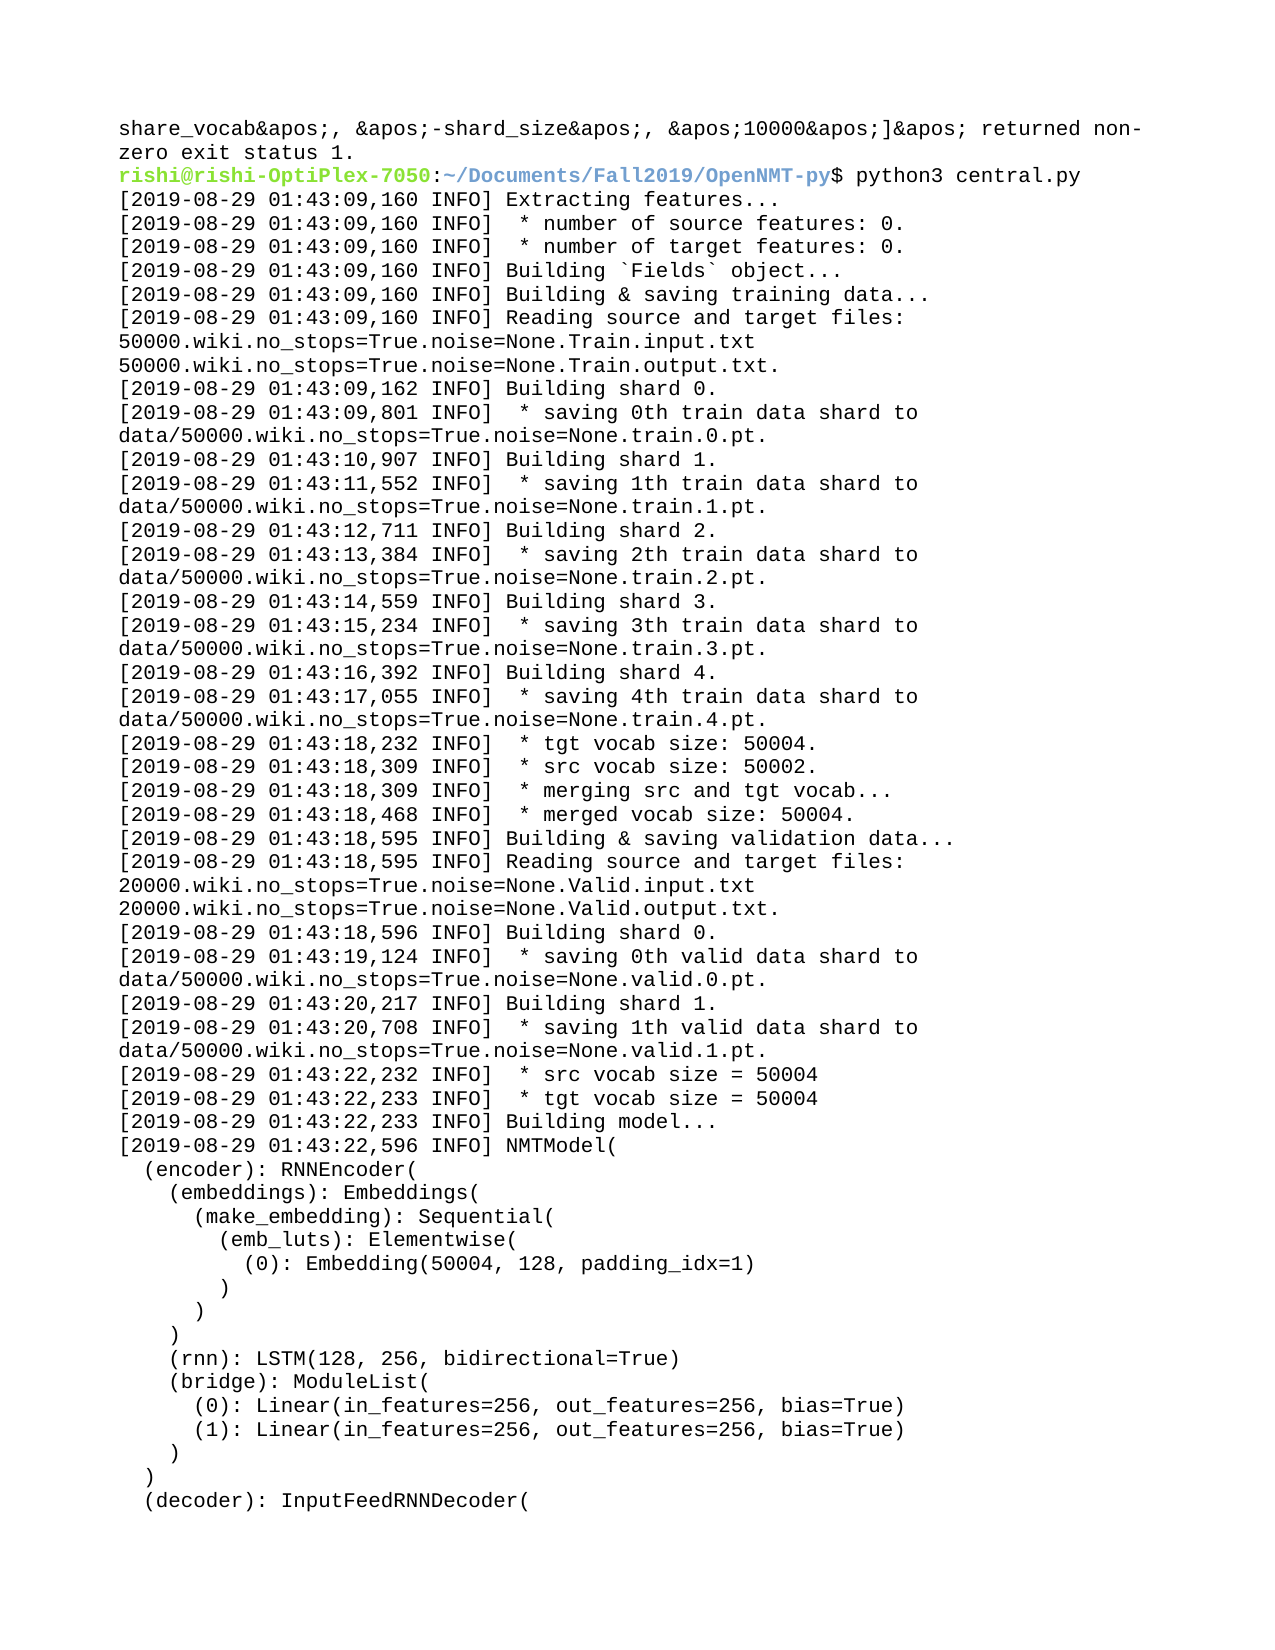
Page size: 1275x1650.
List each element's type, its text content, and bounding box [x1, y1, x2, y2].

text (0): Embedding(50004, 128, padding_idx=1) [118, 1253, 1157, 1277]
text [2019-08-29 01:43:18,309 INFO] * src vocab size: 50002. [118, 757, 1157, 780]
text [2019-08-29 01:43:17,055 INFO] * saving 4th train data shard to data/50000.wiki.no_stops=True.noise=None.train.4.pt. [118, 686, 1157, 733]
text [2019-08-29 01:43:18,468 INFO] * merged vocab size: 50004. [118, 804, 1157, 827]
text [2019-08-29 01:43:19,124 INFO] * saving 0th valid data shard to data/50000.wiki.no_stops=True.noise=None.valid.0.pt. [118, 946, 1157, 993]
text [2019-08-29 01:43:09,160 INFO] Building & saving training data... [118, 284, 1157, 307]
text [2019-08-29 01:43:10,907 INFO] Building shard 1. [118, 449, 1157, 473]
text rishi@rishi-OptiPlex-7050:~/Documents/Fall2019/OpenNMT-py$ python3 central.py [118, 165, 1157, 189]
text share_vocab&apos;, &apos;-shard_size&apos;, &apos;10000&apos;]&apos; returned non-zero exit status 1. [118, 118, 1157, 165]
text ) [118, 1324, 1157, 1348]
text [2019-08-29 01:43:12,711 INFO] Building shard 2. [118, 520, 1157, 544]
text [2019-08-29 01:43:09,801 INFO] * saving 0th train data shard to data/50000.wiki.no_stops=True.noise=None.train.0.pt. [118, 402, 1157, 449]
text [2019-08-29 01:43:18,596 INFO] Building shard 0. [118, 922, 1157, 946]
text [2019-08-29 01:43:09,160 INFO] * number of source features: 0. [118, 213, 1157, 236]
text [2019-08-29 01:43:13,384 INFO] * saving 2th train data shard to data/50000.wiki.no_stops=True.noise=None.train.2.pt. [118, 544, 1157, 591]
text [2019-08-29 01:43:18,595 INFO] Reading source and target files: 20000.wiki.no_stops=True.noise=None.Valid.input.txt 20000.wiki.no_stops=True.noise=None.Valid.output.txt. [118, 851, 1157, 922]
text [2019-08-29 01:43:09,160 INFO] * number of target features: 0. [118, 236, 1157, 260]
text ) [118, 1466, 1157, 1489]
text (bridge): ModuleList( [118, 1371, 1157, 1395]
text ) [118, 1300, 1157, 1324]
text (1): Linear(in_features=256, out_features=256, bias=True) [118, 1419, 1157, 1442]
text (0): Linear(in_features=256, out_features=256, bias=True) [118, 1395, 1157, 1419]
text [2019-08-29 01:43:22,596 INFO] NMTModel( [118, 1135, 1157, 1158]
text [2019-08-29 01:43:18,309 INFO] * merging src and tgt vocab... [118, 780, 1157, 804]
text [2019-08-29 01:43:18,232 INFO] * tgt vocab size: 50004. [118, 733, 1157, 757]
text [2019-08-29 01:43:09,160 INFO] Reading source and target files: 50000.wiki.no_stops=True.noise=None.Train.input.txt 50000.wiki.no_stops=True.noise=None.Train.output.txt. [118, 307, 1157, 378]
text [2019-08-29 01:43:09,160 INFO] Building `Fields` object... [118, 260, 1157, 284]
text (encoder): RNNEncoder( [118, 1158, 1157, 1182]
text ) [118, 1442, 1157, 1466]
text [2019-08-29 01:43:22,232 INFO] * src vocab size = 50004 [118, 1064, 1157, 1088]
text (rnn): LSTM(128, 256, bidirectional=True) [118, 1348, 1157, 1371]
text [2019-08-29 01:43:16,392 INFO] Building shard 4. [118, 662, 1157, 686]
text [2019-08-29 01:43:20,217 INFO] Building shard 1. [118, 993, 1157, 1017]
text (embeddings): Embeddings( [118, 1182, 1157, 1206]
text [2019-08-29 01:43:14,559 INFO] Building shard 3. [118, 591, 1157, 615]
text [2019-08-29 01:43:22,233 INFO] * tgt vocab size = 50004 [118, 1088, 1157, 1111]
text [2019-08-29 01:43:09,162 INFO] Building shard 0. [118, 378, 1157, 402]
text [2019-08-29 01:43:11,552 INFO] * saving 1th train data shard to data/50000.wiki.no_stops=True.noise=None.train.1.pt. [118, 473, 1157, 520]
text (decoder): InputFeedRNNDecoder( [118, 1489, 1157, 1513]
text ) [118, 1277, 1157, 1300]
text (make_embedding): Sequential( [118, 1206, 1157, 1229]
text [2019-08-29 01:43:15,234 INFO] * saving 3th train data shard to data/50000.wiki.no_stops=True.noise=None.train.3.pt. [118, 615, 1157, 662]
text [2019-08-29 01:43:20,708 INFO] * saving 1th valid data shard to data/50000.wiki.no_stops=True.noise=None.valid.1.pt. [118, 1017, 1157, 1064]
text (emb_luts): Elementwise( [118, 1229, 1157, 1253]
text [2019-08-29 01:43:22,233 INFO] Building model... [118, 1111, 1157, 1135]
text [2019-08-29 01:43:18,595 INFO] Building & saving validation data... [118, 827, 1157, 851]
text [2019-08-29 01:43:09,160 INFO] Extracting features... [118, 189, 1157, 213]
